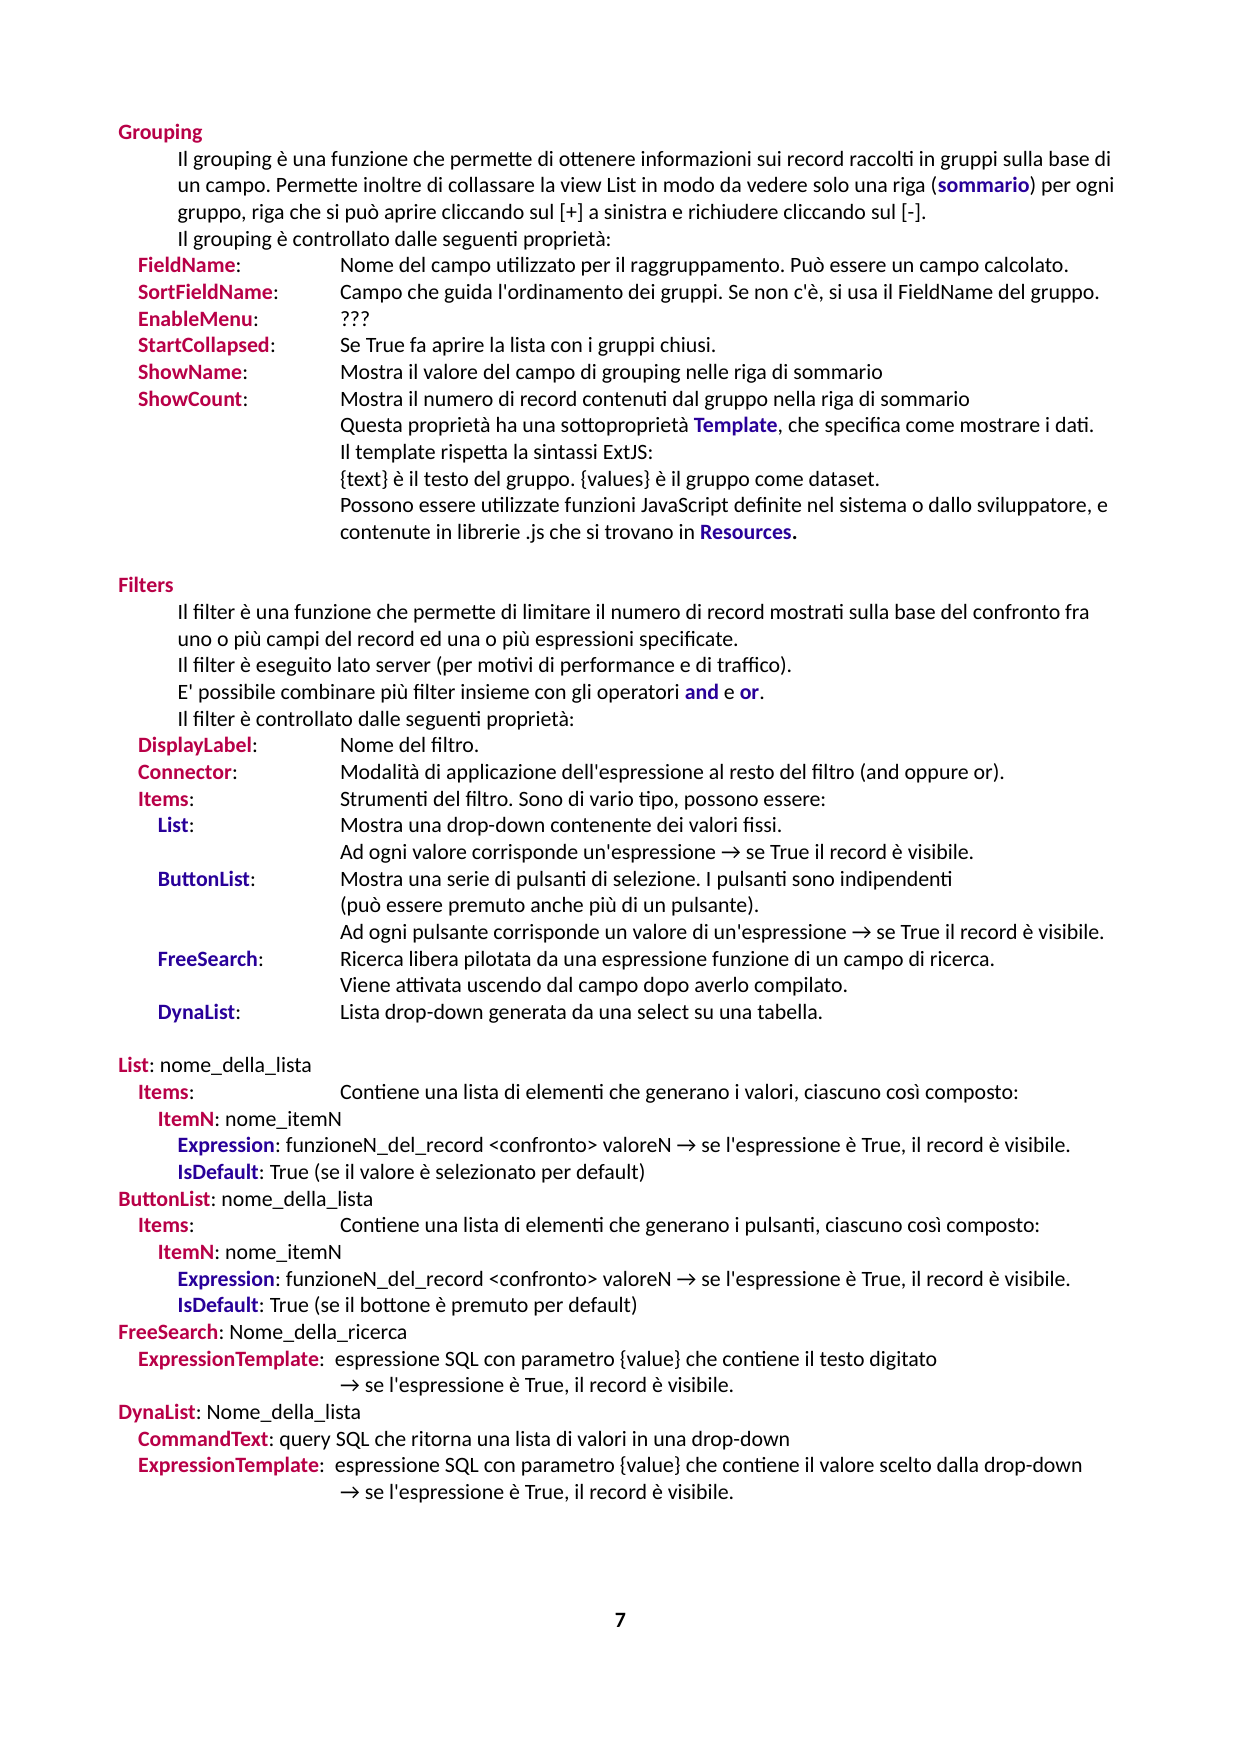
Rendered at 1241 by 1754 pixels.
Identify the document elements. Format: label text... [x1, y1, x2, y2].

text Items: Contiene una lista di elementi che generano i valori, ciascuno così composto: [118, 1078, 1122, 1105]
text Grouping [118, 118, 1122, 145]
text StartCollapsed: Se True fa aprire la lista con i gruppi chiusi. [118, 331, 1122, 358]
text Filters [118, 571, 1122, 598]
text List: nome_della_lista [118, 1051, 1122, 1078]
text Il template rispetta la sintassi ExtJS: [118, 438, 1122, 465]
text CommandText: query SQL che ritorna una lista di valori in una drop-down [118, 1425, 1122, 1451]
text List: Mostra una drop-down contenente dei valori fissi. [118, 811, 1122, 838]
text → se l'espressione è True, il record è visibile. [118, 1371, 1122, 1398]
text DynaList: Lista drop-down generata da una select su una tabella. [118, 998, 1122, 1025]
text FieldName: Nome del campo utilizzato per il raggruppamento. Può essere un campo calcolato. [118, 251, 1122, 278]
text SortFieldName: Campo che guida l'ordinamento dei gruppi. Se non c'è, si usa il FieldName del gruppo. [118, 278, 1122, 305]
text Il grouping è controllato dalle seguenti proprietà: [177, 225, 1122, 251]
text Il grouping è una funzione che permette di ottenere informazioni sui record raccolti in gruppi sulla base di un campo. Permette inoltre di collassare la view List in modo da vedere solo una riga (sommario) per ogni gruppo, riga che si può aprire cliccando sul [+] a sinistra e richiudere cliccando sul [-]. [177, 145, 1122, 225]
text ShowCount: Mostra il numero di record contenuti dal gruppo nella riga di sommario [118, 385, 1122, 411]
text → se l'espressione è True, il record è visibile. [118, 1478, 1122, 1505]
text IsDefault: True (se il bottone è premuto per default) [118, 1291, 1122, 1318]
text contenute in librerie .js che si trovano in Resources. [118, 518, 1122, 545]
text Viene attivata uscendo dal campo dopo averlo compilato. [118, 971, 1122, 998]
text Items: Strumenti del filtro. Sono di vario tipo, possono essere: [118, 785, 1122, 811]
text Items: Contiene una lista di elementi che generano i pulsanti, ciascuno così composto: [118, 1211, 1122, 1238]
text EnableMenu: ??? [118, 305, 1122, 331]
text ButtonList: nome_della_lista [118, 1185, 1122, 1211]
text Il filter è una funzione che permette di limitare il numero di record mostrati sulla base del confronto fra uno o più campi del record ed una o più espressioni specificate. [177, 598, 1122, 651]
text Ad ogni valore corrisponde un'espressione → se True il record è visibile. [118, 838, 1122, 865]
text FreeSearch: Ricerca libera pilotata da una espressione funzione di un campo di ricerca. [118, 945, 1122, 971]
text FreeSearch: Nome_della_ricerca [118, 1318, 1122, 1345]
text Expression: funzioneN_del_record <confronto> valoreN → se l'espressione è True, il record è visibile. [118, 1131, 1122, 1158]
text Ad ogni pulsante corrisponde un valore di un'espressione → se True il record è visibile. [118, 918, 1122, 945]
text ExpressionTemplate: espressione SQL con parametro {value} che contiene il testo digitato [118, 1345, 1122, 1371]
text ItemN: nome_itemN [118, 1238, 1122, 1265]
text Il filter è eseguito lato server (per motivi di performance e di traffico). [177, 651, 1122, 678]
text Expression: funzioneN_del_record <confronto> valoreN → se l'espressione è True, il record è visibile. [118, 1265, 1122, 1291]
text ShowName: Mostra il valore del campo di grouping nelle riga di sommario [118, 358, 1122, 385]
text Il filter è controllato dalle seguenti proprietà: [177, 705, 1122, 731]
text E' possibile combinare più filter insieme con gli operatori and e or. [177, 678, 1122, 705]
text DynaList: Nome_della_lista [118, 1398, 1122, 1425]
text ButtonList: Mostra una serie di pulsanti di selezione. I pulsanti sono indipendenti [118, 865, 1122, 891]
text Questa proprietà ha una sottoproprietà Template, che specifica come mostrare i dati. [118, 411, 1122, 438]
text Possono essere utilizzate funzioni JavaScript definite nel sistema o dallo sviluppatore, e [118, 491, 1122, 518]
text IsDefault: True (se il valore è selezionato per default) [118, 1158, 1122, 1185]
text {text} è il testo del gruppo. {values} è il gruppo come dataset. [118, 465, 1122, 491]
text ExpressionTemplate: espressione SQL con parametro {value} che contiene il valore scelto dalla drop-down [118, 1451, 1122, 1478]
text Connector: Modalità di applicazione dell'espressione al resto del filtro (and oppure or). [118, 758, 1122, 785]
text ItemN: nome_itemN [118, 1105, 1122, 1131]
text DisplayLabel: Nome del filtro. [118, 731, 1122, 758]
text (può essere premuto anche più di un pulsante). [118, 891, 1122, 918]
